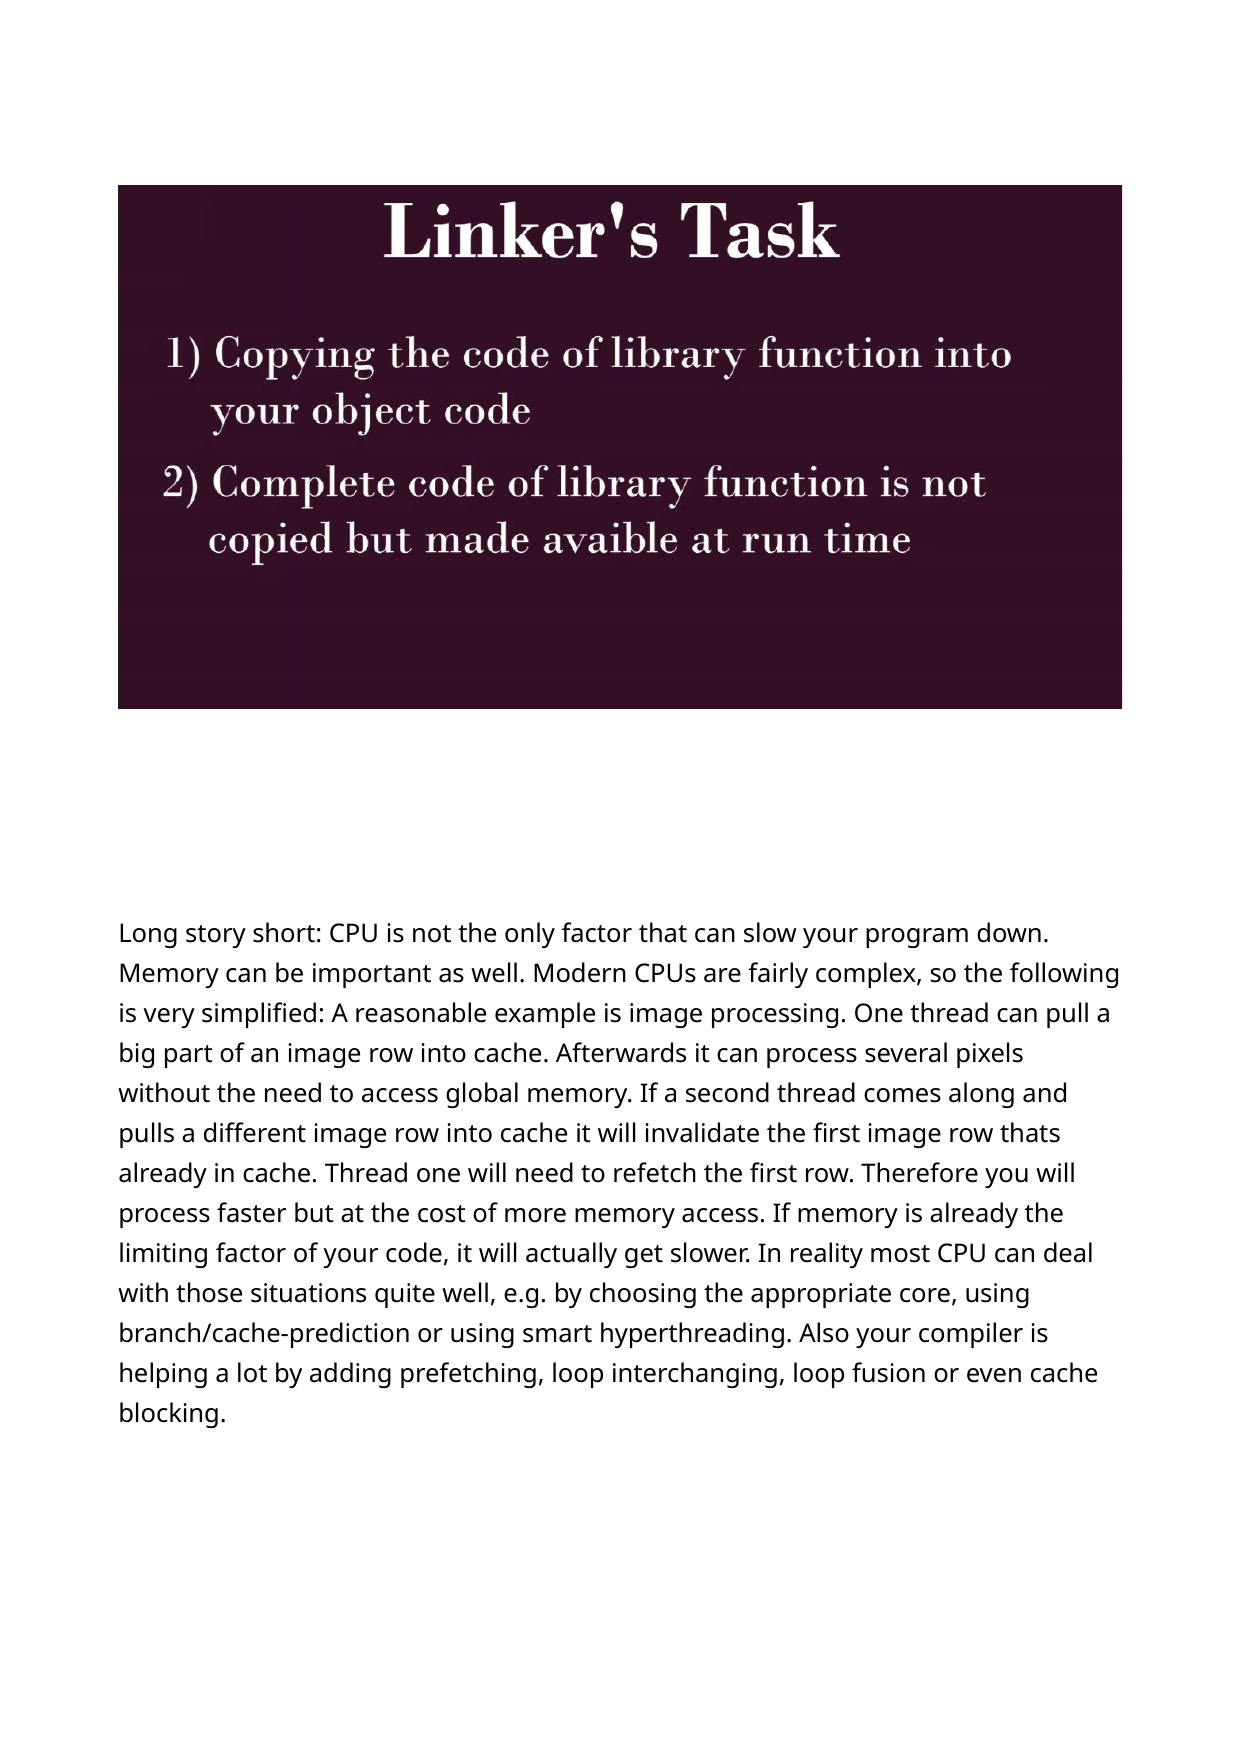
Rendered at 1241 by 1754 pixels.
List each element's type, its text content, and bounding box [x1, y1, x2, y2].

picture [118, 185, 1123, 709]
text Long story short: CPU is not the only factor that can slow your program down. Memory can be important as well. Modern CPUs are fairly complex, so the following is very simplified: A reasonable example is image processing. One thread can pull a big part of an image row into cache. Afterwards it can process several pixels without the need to access global memory. If a second thread comes along and pulls a different image row into cache it will invalidate the first image row thats already in cache. Thread one will need to refetch the first row. Therefore you will process faster but at the cost of more memory access. If memory is already the limiting factor of your code, it will actually get slower. In reality most CPU can deal with those situations quite well, e.g. by choosing the appropriate core, using branch/cache-prediction or using smart hyperthreading. Also your compiler is helping a lot by adding prefetching, loop interchanging, loop fusion or even cache blocking. [118, 915, 1122, 1430]
